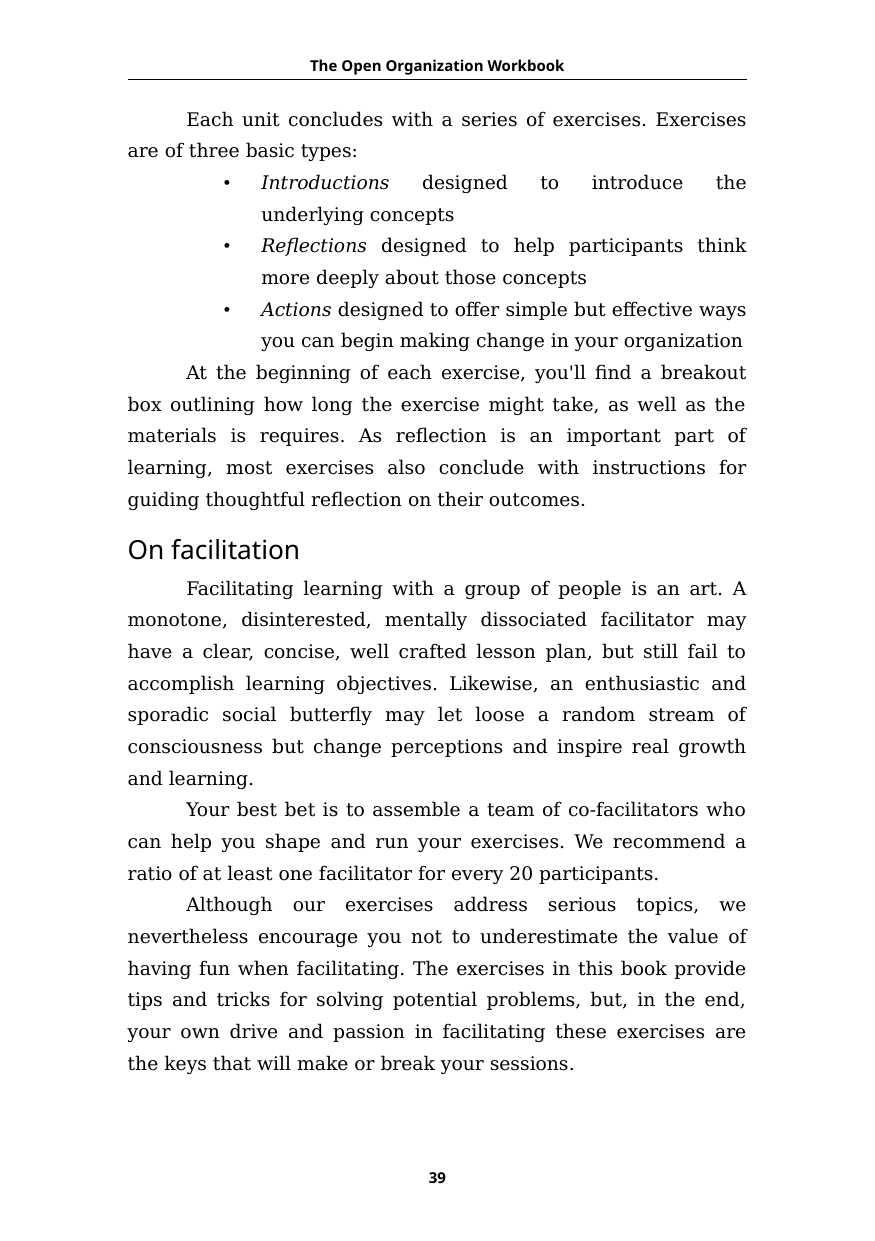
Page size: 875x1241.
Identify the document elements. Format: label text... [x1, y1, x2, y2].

text Your best bet is to assemble a team of co-facilitators who can help you shape and run your exercises. We recommend a ratio of at least one facilitator for every 20 participants. [127, 799, 747, 885]
list Reflections designed to help participants think more deeply about those concepts [223, 235, 747, 289]
text Facilitating learning with a group of people is an art. A monotone, disinterested, mentally dissociated facilitator may have a clear, concise, well crafted lesson plan, but still fail to accomplish learning objectives. Likewise, an enthusiastic and sporadic social butterfly may let loose a random stream of consciousness but change perceptions and inspire real growth and learning. [127, 578, 747, 790]
subtitle On facilitation [127, 535, 747, 565]
list Actions designed to offer simple but effective ways you can begin making change in your organization [223, 299, 747, 352]
text Although our exercises address serious topics, we nevertheless encourage you not to underestimate the value of having fun when facilitating. The exercises in this book provide tips and tricks for solving potential problems, but, in the end, your own drive and passion in facilitating these exercises are the keys that will make or break your sessions. [127, 894, 747, 1075]
list Introductions designed to introduce the underlying concepts [223, 172, 747, 226]
text At the beginning of each exercise, you'll find a breakout box outlining how long the exercise might take, as well as the materials is requires. As reflection is an important part of learning, most exercises also conclude with instructions for guiding thoughtful reflection on their outcomes. [127, 362, 747, 511]
text Each unit concludes with a series of exercises. Exercises are of three basic types: [127, 109, 747, 162]
